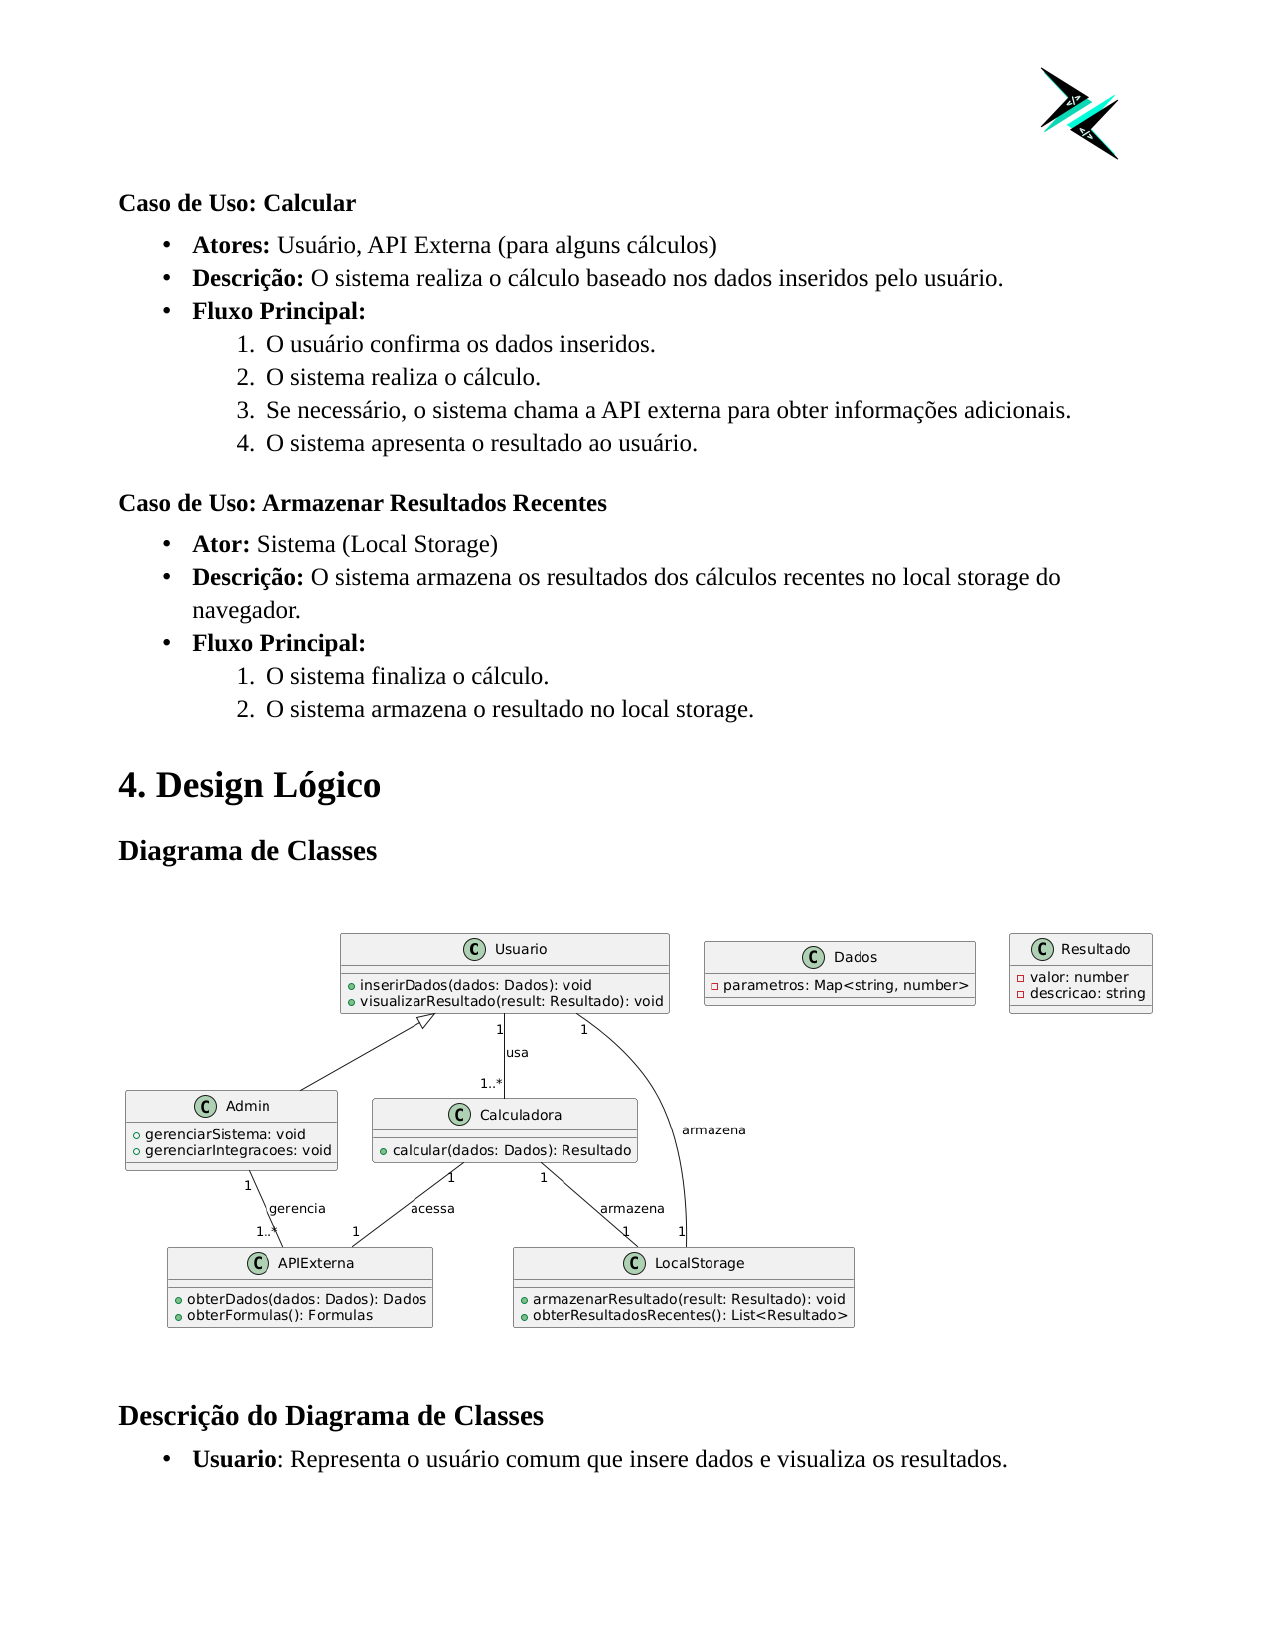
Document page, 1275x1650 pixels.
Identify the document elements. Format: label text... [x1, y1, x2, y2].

list O sistema apresenta o resultado ao usuário. [236, 428, 1157, 457]
picture [118, 926, 1157, 1332]
list O sistema armazena o resultado no local storage. [236, 694, 1157, 723]
subtitle 4. Design Lógico [118, 763, 1157, 806]
picture [1017, 51, 1142, 176]
list Descrição: O sistema armazena os resultados dos cálculos recentes no local storage do navegador. [162, 562, 1157, 624]
list O sistema realiza o cálculo. [236, 362, 1157, 391]
list Atores: Usuário, API Externa (para alguns cálculos) [162, 230, 1157, 258]
subtitle Caso de Uso: Armazenar Resultados Recentes [118, 488, 1157, 517]
list Se necessário, o sistema chama a API externa para obter informações adicionais. [236, 395, 1157, 423]
list Fluxo Principal: [162, 628, 1157, 657]
subtitle Descrição do Diagrama de Classes [118, 1398, 1157, 1432]
subtitle Caso de Uso: Calcular [118, 188, 1157, 217]
list Usuario: Representa o usuário comum que insere dados e visualiza os resultados. [162, 1444, 1157, 1473]
list Descrição: O sistema realiza o cálculo baseado nos dados inseridos pelo usuário. [162, 263, 1157, 291]
list O sistema finaliza o cálculo. [236, 661, 1157, 690]
list O usuário confirma os dados inseridos. [236, 329, 1157, 357]
list Fluxo Principal: [162, 296, 1157, 324]
subtitle Diagrama de Classes [118, 833, 1157, 866]
list Ator: Sistema (Local Storage) [162, 529, 1157, 558]
